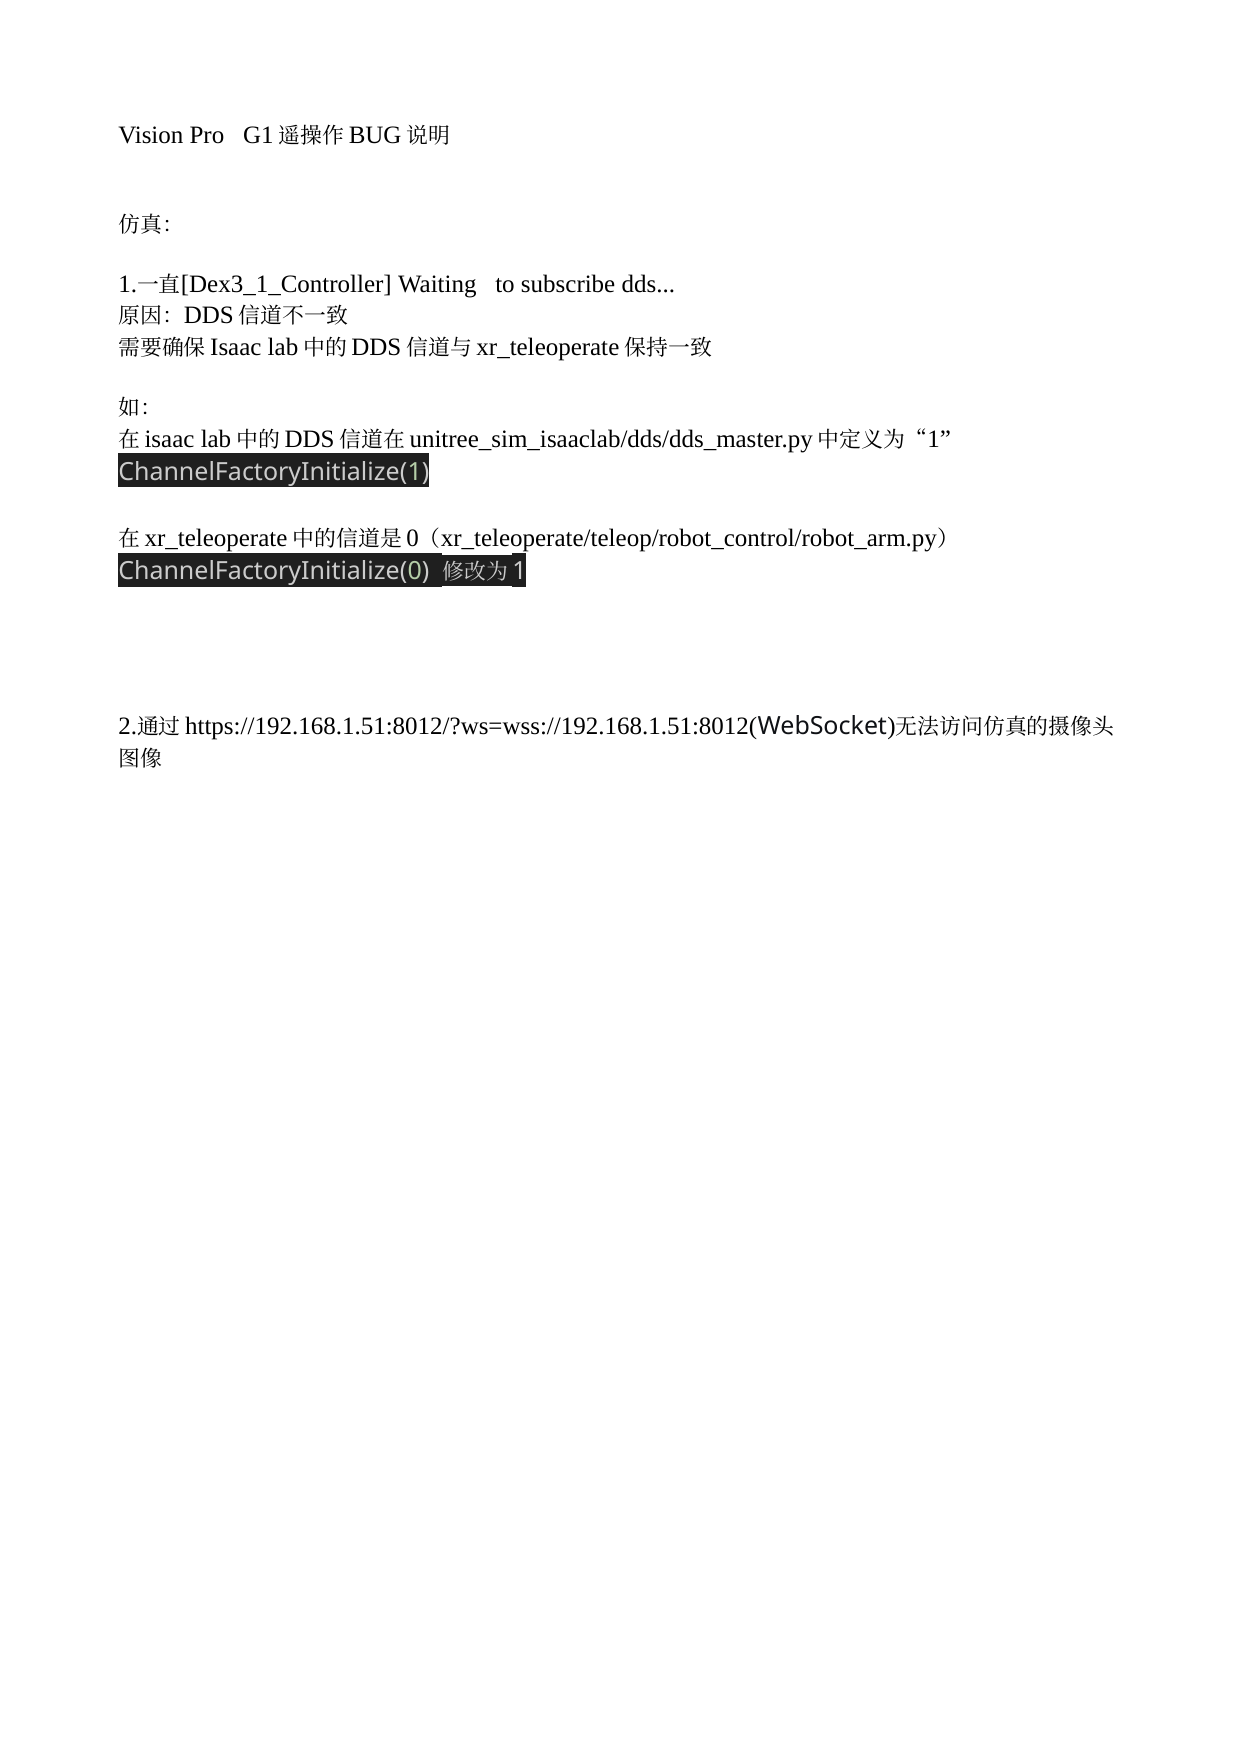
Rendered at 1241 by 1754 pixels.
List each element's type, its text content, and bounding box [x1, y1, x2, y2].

text 需要确保Isaac lab中的DDS信道与xr_teleoperate保持一致 [118, 330, 1122, 362]
text 2.通过https://192.168.1.51:8012/?ws=wss://192.168.1.51:8012(WebSocket)无法访问仿真的摄像头图像 [118, 707, 1122, 773]
text 仿真： [118, 207, 1122, 238]
text ChannelFactoryInitialize(1) [118, 453, 1122, 487]
text Vision Pro G1遥操作BUG说明 [118, 118, 1122, 149]
text 1.一直[Dex3_1_Controller] Waiting to subscribe dds... [118, 267, 1122, 299]
text 在xr_teleoperate中的信道是0（xr_teleoperate/teleop/robot_control/robot_arm.py） [118, 521, 1122, 553]
text 原因：DDS信道不一致 [118, 299, 1122, 330]
text 在isaac lab中的DDS信道在unitree_sim_isaaclab/dds/dds_master.py中定义为“1” [118, 422, 1122, 453]
text 如： [118, 390, 1122, 422]
text ChannelFactoryInitialize(0) 修改为1 [118, 553, 1122, 587]
